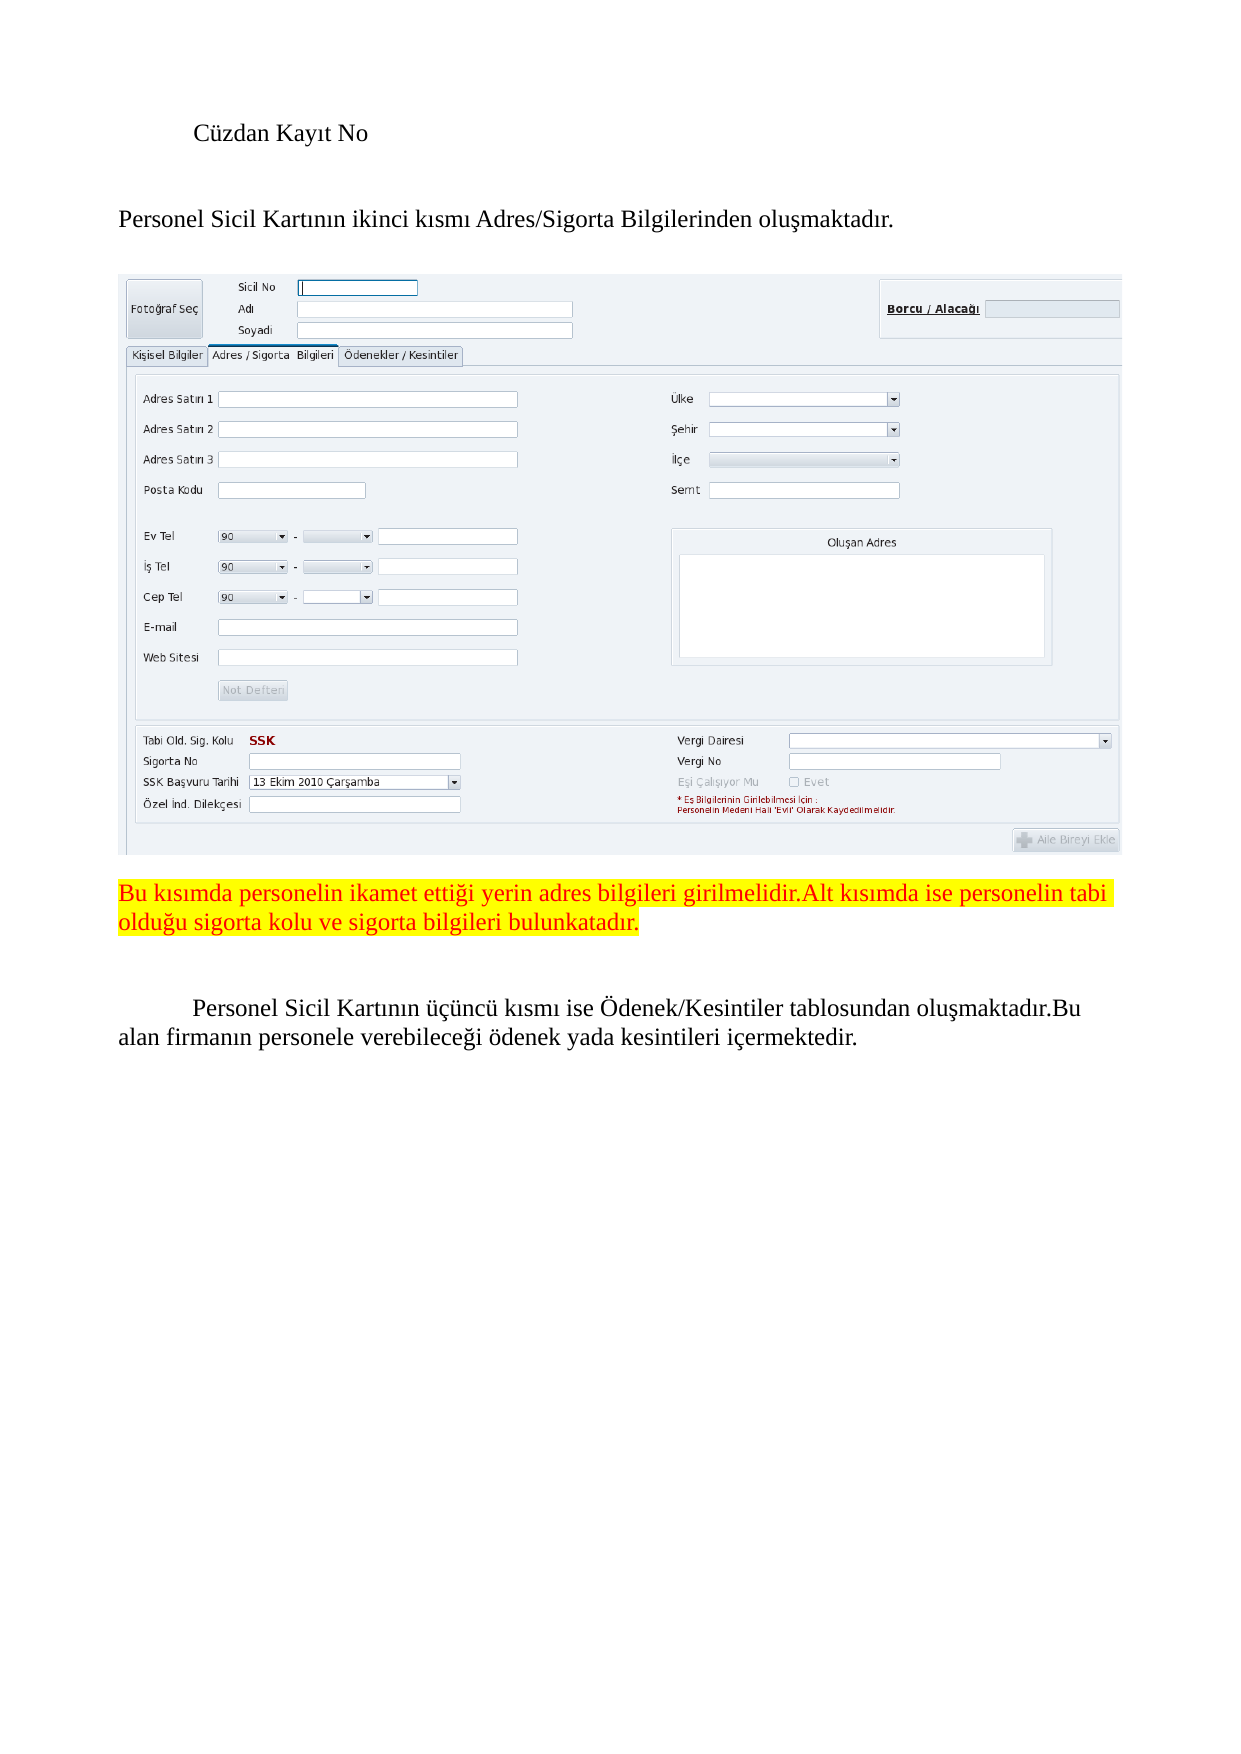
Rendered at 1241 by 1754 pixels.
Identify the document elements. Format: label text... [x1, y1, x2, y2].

text Bu kısımda personelin ikamet ettiği yerin adres bilgileri girilmelidir.Alt kısımda ise personelin tabi olduğu sigorta kolu ve sigorta bilgileri bulunkatadır. [118, 878, 1122, 936]
text Personel Sicil Kartının ikinci kısmı Adres/Sigorta Bilgilerinden oluşmaktadır. [118, 204, 1122, 233]
picture [118, 274, 1123, 855]
list Cüzdan Kayıt No [156, 118, 1122, 147]
text Personel Sicil Kartının üçüncü kısmı ise Ödenek/Kesintiler tablosundan oluşmaktadır.Bu alan firmanın personele verebileceği ödenek yada kesintileri içermektedir. [118, 993, 1122, 1051]
